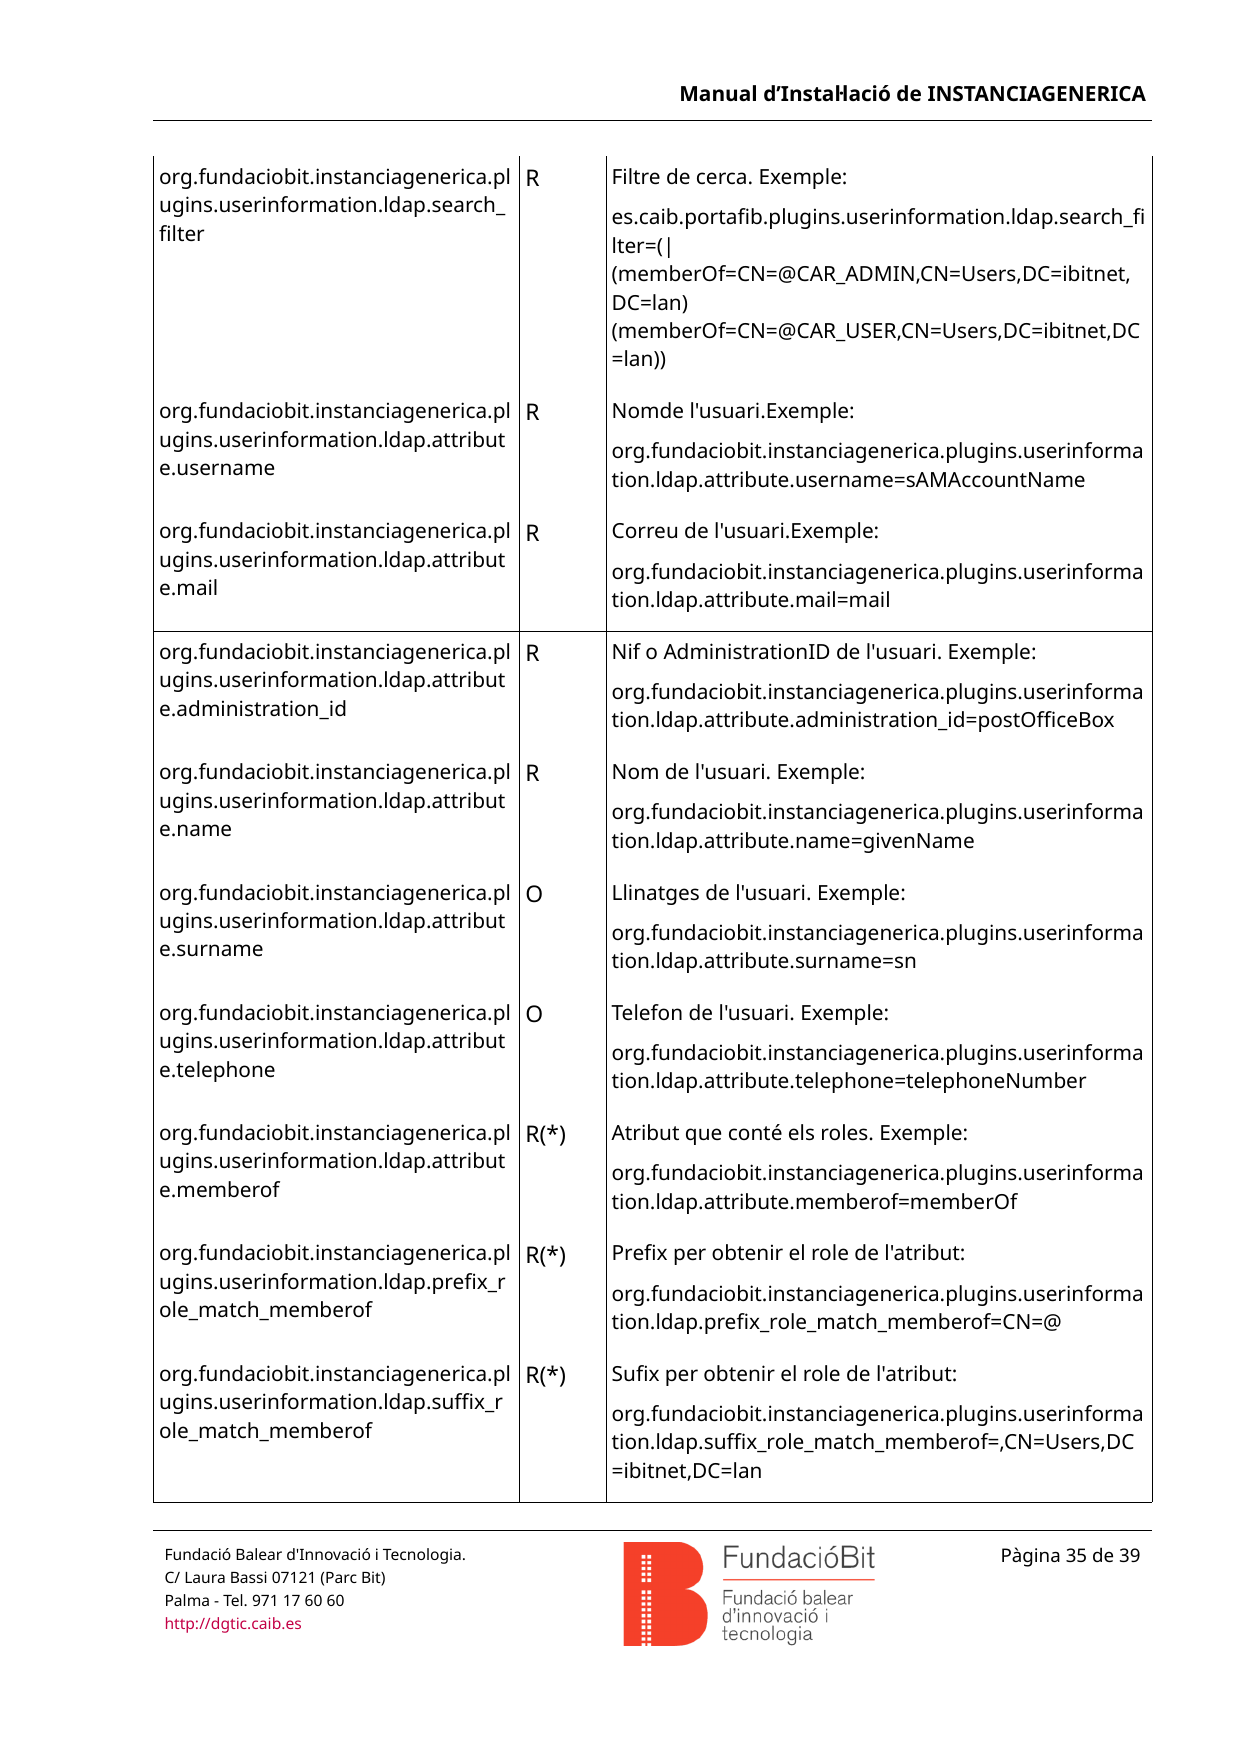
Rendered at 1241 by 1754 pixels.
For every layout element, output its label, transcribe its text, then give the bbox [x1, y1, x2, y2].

table_cell Telefon de l'usuari. Exemple: org.fundaciobit.instanciagenerica.plugins.userinformation.ldap.attribute.telephone=telephoneNumber [607, 992, 1152, 1112]
table_cell R(*) [520, 1233, 606, 1353]
table_cell org.fundaciobit.instanciagenerica.plugins.userinformation.ldap.attribute.telephone [154, 992, 519, 1112]
table_cell org.fundaciobit.instanciagenerica.plugins.userinformation.ldap.suffix_role_match_memberof [154, 1353, 519, 1502]
table_cell org.fundaciobit.instanciagenerica.plugins.userinformation.ldap.prefix_role_match_memberof [154, 1233, 519, 1353]
table_cell R [520, 752, 606, 872]
table_cell R [520, 391, 606, 511]
table_cell Filtre de cerca. Exemple: es.caib.portafib.plugins.userinformation.ldap.search_filter=(|(memberOf=CN=@CAR_ADMIN,CN=Users,DC=ibitnet,DC=lan)(memberOf=CN=@CAR_USER,CN=Users,DC=ibitnet,DC=lan)) [607, 156, 1152, 391]
table_cell Prefix per obtenir el role de l'atribut: org.fundaciobit.instanciagenerica.plugins.userinformation.ldap.prefix_role_match_memberof=CN=@ [607, 1233, 1152, 1353]
table_cell Correu de l'usuari.Exemple: org.fundaciobit.instanciagenerica.plugins.userinformation.ldap.attribute.mail=mail [607, 511, 1152, 631]
table_cell Nom de l'usuari. Exemple: org.fundaciobit.instanciagenerica.plugins.userinformation.ldap.attribute.name=givenName [607, 752, 1152, 872]
table_cell Llinatges de l'usuari. Exemple: org.fundaciobit.instanciagenerica.plugins.userinformation.ldap.attribute.surname=sn [607, 872, 1152, 992]
table_cell R [520, 156, 606, 391]
table_cell R [520, 632, 606, 752]
table_cell org.fundaciobit.instanciagenerica.plugins.userinformation.ldap.attribute.name [154, 752, 519, 872]
table_cell R(*) [520, 1113, 606, 1233]
table_cell org.fundaciobit.instanciagenerica.plugins.userinformation.ldap.attribute.mail [154, 511, 519, 631]
picture [623, 1542, 875, 1646]
table_cell R(*) [520, 1353, 606, 1502]
table_cell O [520, 872, 606, 992]
table_cell org.fundaciobit.instanciagenerica.plugins.userinformation.ldap.attribute.username [154, 391, 519, 511]
table_cell Atribut que conté els roles. Exemple: org.fundaciobit.instanciagenerica.plugins.userinformation.ldap.attribute.memberof=memberOf [607, 1113, 1152, 1233]
table_cell R [520, 511, 606, 631]
table_cell org.fundaciobit.instanciagenerica.plugins.userinformation.ldap.search_filter [154, 156, 519, 391]
table_cell Nif o AdministrationID de l'usuari. Exemple: org.fundaciobit.instanciagenerica.plugins.userinformation.ldap.attribute.administration_id=postOfficeBox [607, 632, 1152, 752]
table_cell org.fundaciobit.instanciagenerica.plugins.userinformation.ldap.attribute.surname [154, 872, 519, 992]
table_cell O [520, 992, 606, 1112]
table_cell Sufix per obtenir el role de l'atribut: org.fundaciobit.instanciagenerica.plugins.userinformation.ldap.suffix_role_match_memberof=,CN=Users,DC=ibitnet,DC=lan [607, 1353, 1152, 1502]
table_cell Nomde l'usuari.Exemple: org.fundaciobit.instanciagenerica.plugins.userinformation.ldap.attribute.username=sAMAccountName [607, 391, 1152, 511]
table_cell org.fundaciobit.instanciagenerica.plugins.userinformation.ldap.attribute.administration_id [154, 632, 519, 752]
table_cell org.fundaciobit.instanciagenerica.plugins.userinformation.ldap.attribute.memberof [154, 1113, 519, 1233]
